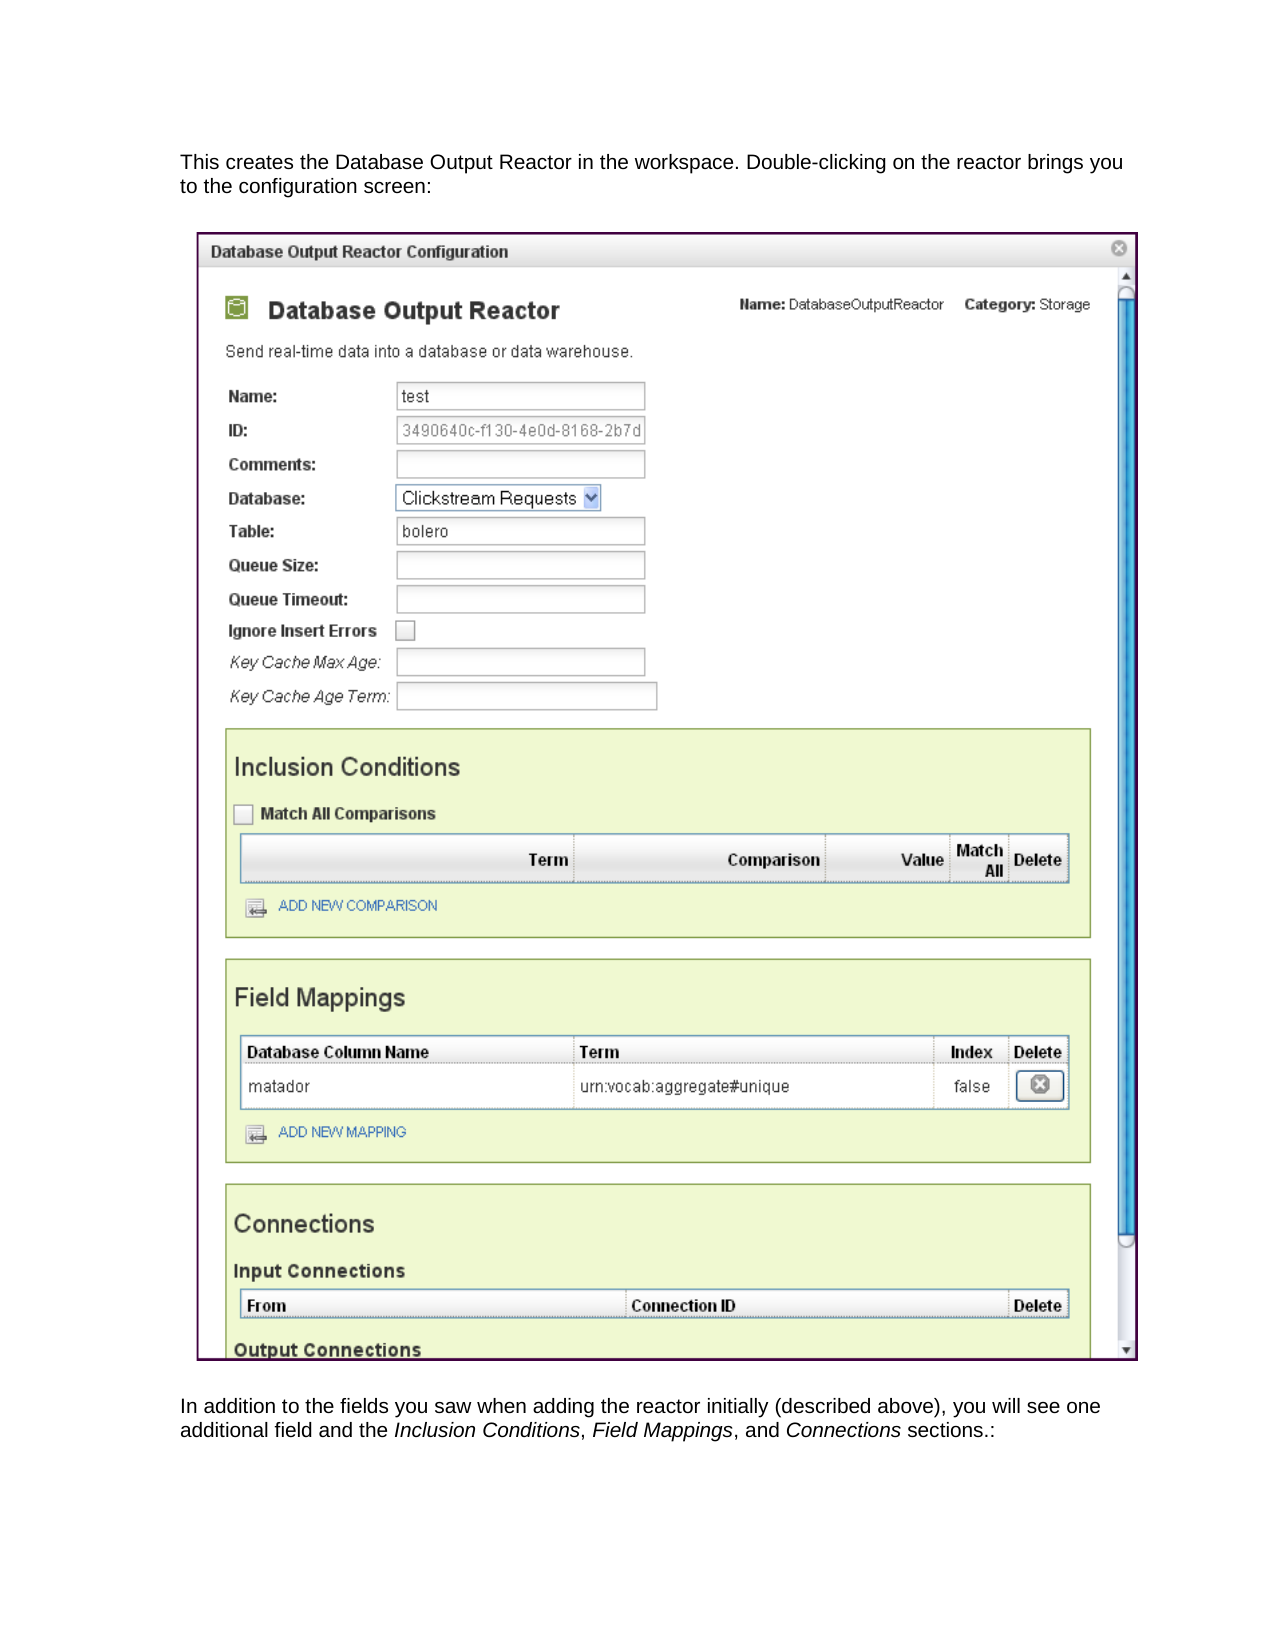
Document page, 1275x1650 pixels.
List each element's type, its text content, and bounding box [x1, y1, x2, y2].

picture [196, 232, 1138, 1361]
text In addition to the fields you saw when adding the reactor initially (described above), you will see one additional field and the Inclusion Conditions, Field Mappings, and Connections sections.: [180, 1394, 1125, 1442]
text This creates the Database Output Reactor in the workspace. Double-clicking on the reactor brings you to the configuration screen: [180, 150, 1125, 198]
